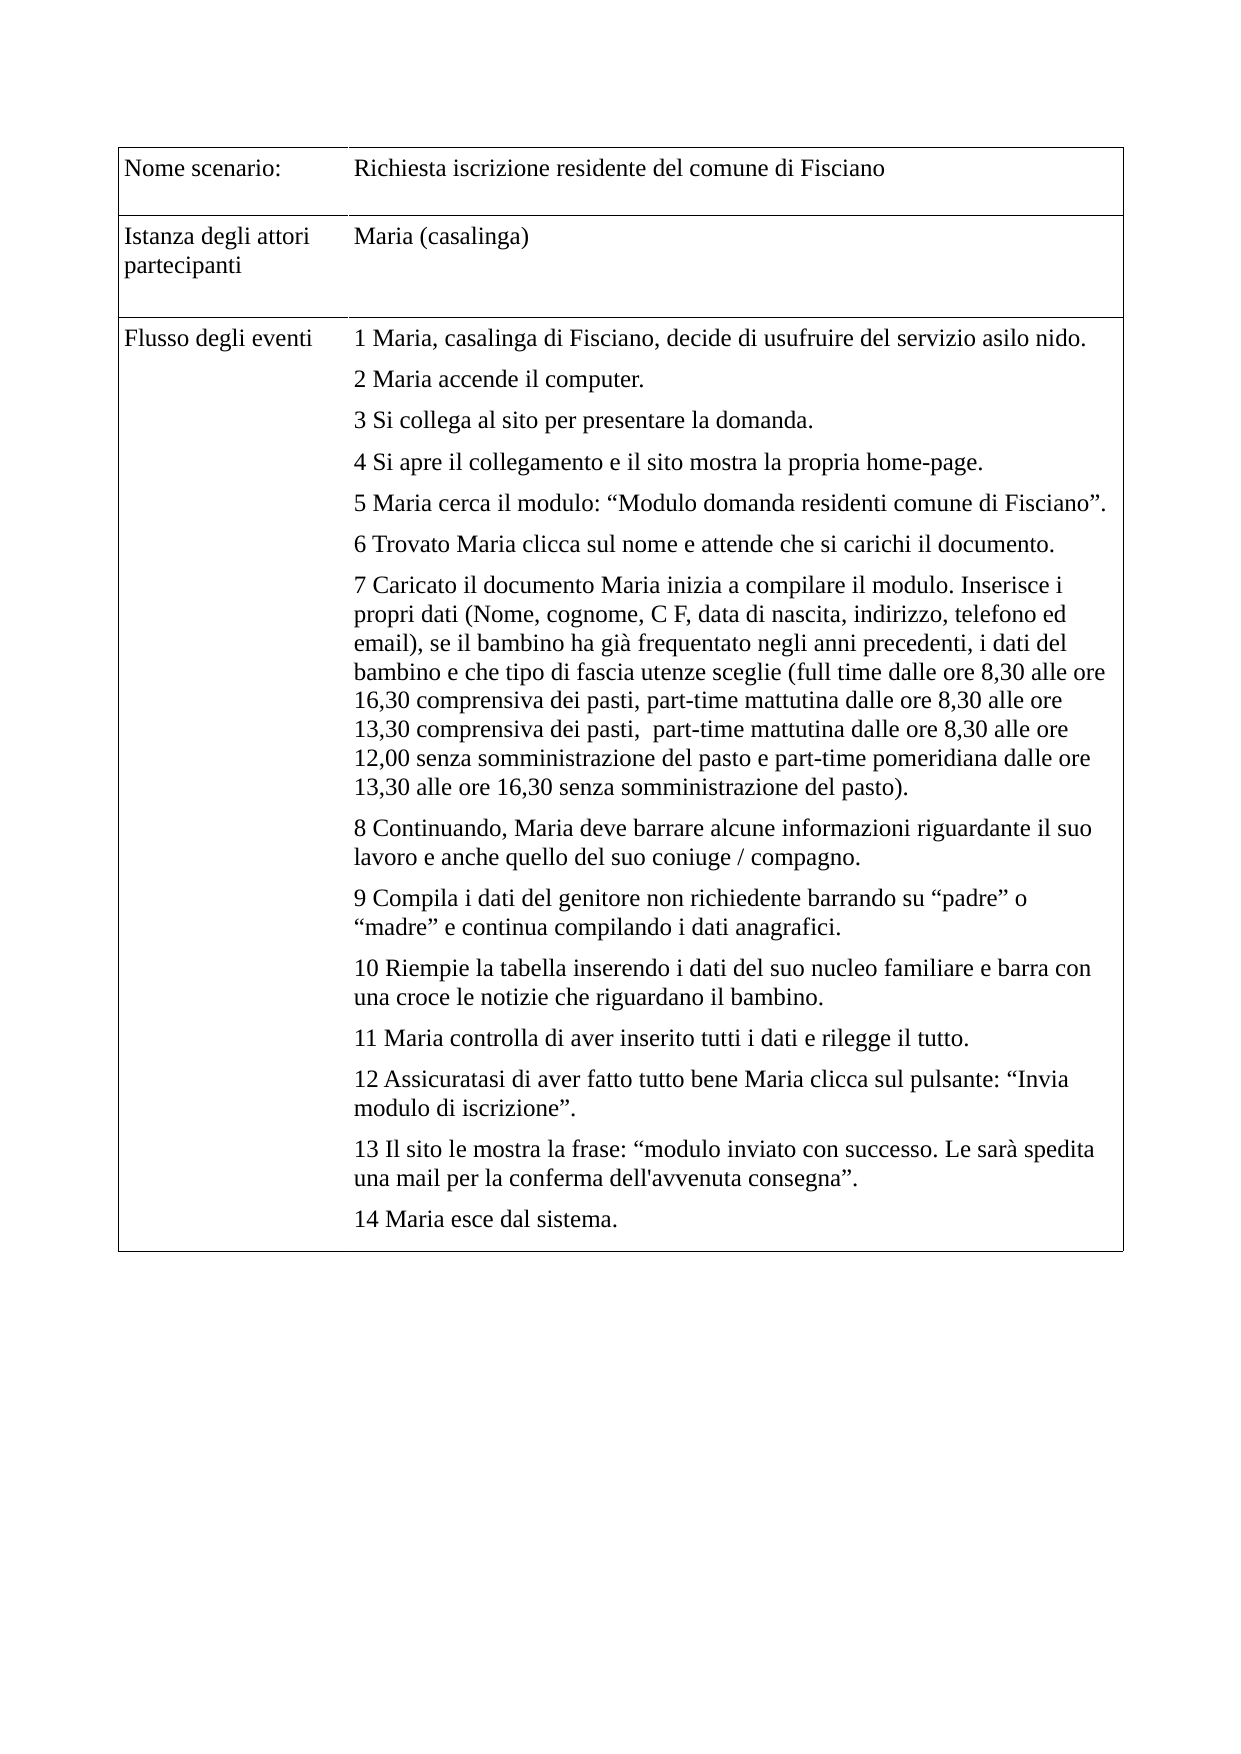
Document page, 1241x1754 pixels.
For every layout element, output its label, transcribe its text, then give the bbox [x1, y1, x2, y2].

table_cell Istanza degli attori partecipanti [119, 216, 348, 317]
table_header Richiesta iscrizione residente del comune di Fisciano [349, 148, 1123, 215]
table_cell Maria (casalinga) [349, 216, 1123, 317]
table_cell 1 Maria, casalinga di Fisciano, decide di usufruire del servizio asilo nido. 2 Maria accende il computer. 3 Si collega al sito per presentare la domanda. 4 Si apre il collegamento e il sito mostra la propria home-page. 5 Maria cerca il modulo: “Modulo domanda residenti comune di Fisciano”. 6 Trovato Maria clicca sul nome e attende che si carichi il documento. 7 Caricato il documento Maria inizia a compilare il modulo. Inserisce i propri dati (Nome, cognome, C F, data di nascita, indirizzo, telefono ed email), se il bambino ha già frequentato negli anni precedenti, i dati del bambino e che tipo di fascia utenze sceglie (full time dalle ore 8,30 alle ore 16,30 comprensiva dei pasti, part-time mattutina dalle ore 8,30 alle ore 13,30 comprensiva dei pasti, part-time mattutina dalle ore 8,30 alle ore 12,00 senza somministrazione del pasto e part-time pomeridiana dalle ore 13,30 alle ore 16,30 senza somministrazione del pasto). 8 Continuando, Maria deve barrare alcune informazioni riguardante il suo lavoro e anche quello del suo coniuge / compagno. 9 Compila i dati del genitore non richiedente barrando su “padre” o “madre” e continua compilando i dati anagrafici. 10 Riempie la tabella inserendo i dati del suo nucleo familiare e barra con una croce le notizie che riguardano il bambino. 11 Maria controlla di aver inserito tutti i dati e rilegge il tutto. 12 Assicuratasi di aver fatto tutto bene Maria clicca sul pulsante: “Invia modulo di iscrizione”. 13 Il sito le mostra la frase: “modulo inviato con successo. Le sarà spedita una mail per la conferma dell'avvenuta consegna”. 14 Maria esce dal sistema. [349, 318, 1123, 1251]
table_cell Flusso degli eventi [119, 318, 348, 1251]
table_header Nome scenario: [119, 148, 348, 215]
